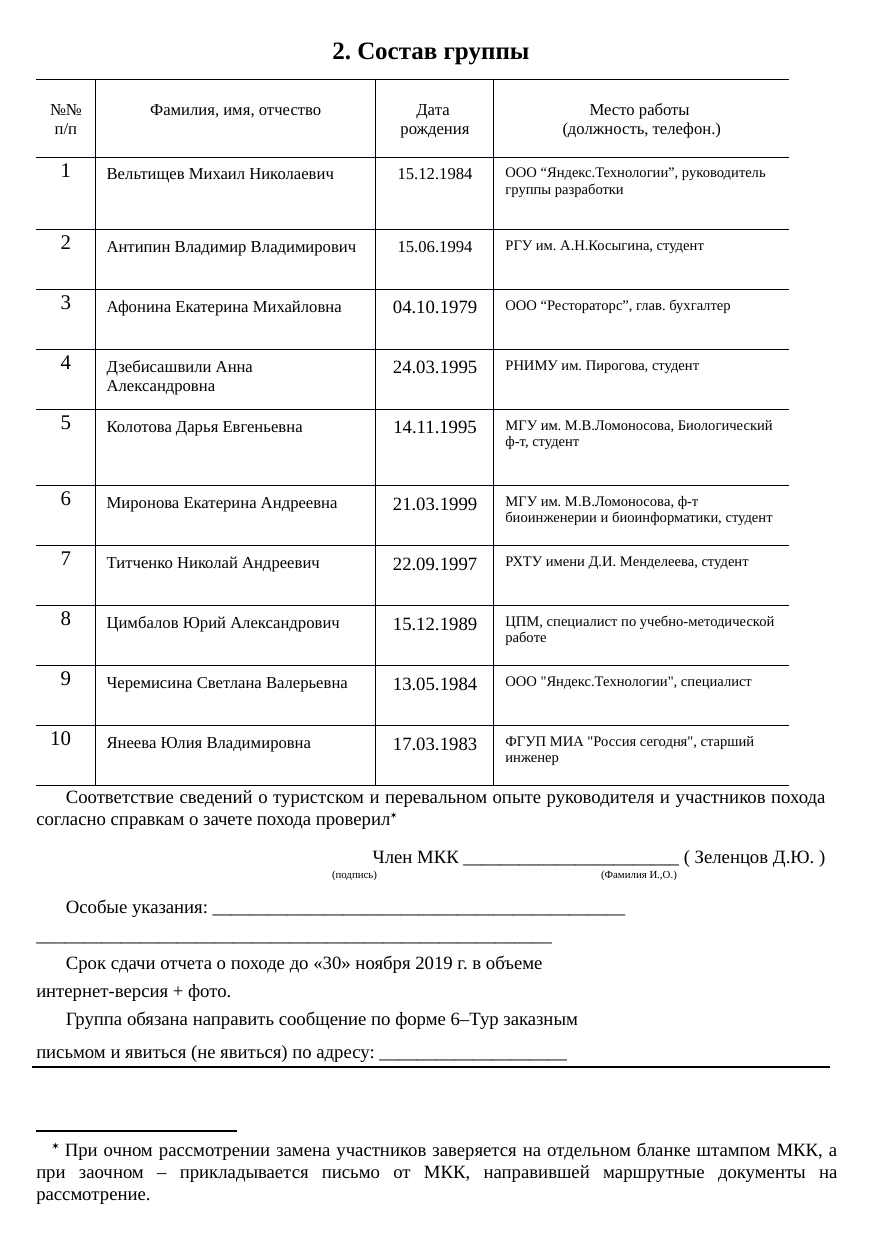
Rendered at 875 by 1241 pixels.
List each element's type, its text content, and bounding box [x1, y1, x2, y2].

table_cell 17.03.1983 [376, 726, 493, 785]
table_cell 04.10.1979 [376, 290, 493, 349]
table_cell Вельтищев Михаил Николаевич [96, 158, 375, 229]
table_cell 14.11.1995 [376, 410, 493, 485]
table_cell Цимбалов Юрий Александрович [96, 606, 375, 665]
table_cell Афонина Екатерина Михайловна [96, 290, 375, 349]
table_cell 13.05.1984 [376, 666, 493, 725]
table_header Фамилия, имя, отчество [96, 80, 375, 157]
table_cell Янеева Юлия Владимировна [96, 726, 375, 785]
table_cell 15.12.1984 [376, 158, 493, 229]
table_header Место работы (должность, телефон.) [494, 80, 789, 157]
text Срок сдачи отчета о походе до «30» ноября 2019 г. в объеме [36, 952, 825, 974]
table_cell 2 [36, 230, 95, 289]
text  При очном рассмотрении замена участников заверяется на отдельном бланке штампом МКК, а при заочном – прикладывается письмо от МКК, направившей маршрутные документы на рассмотрение. [36, 1137, 838, 1204]
table_cell 7 [36, 546, 95, 605]
table_cell РГУ им. А.Н.Косыгина, студент [494, 230, 789, 289]
text Член МКК _______________________ ( Зеленцов Д.Ю. ) [36, 846, 825, 868]
table_cell Черемисина Светлана Валерьевна [96, 666, 375, 725]
text _______________________________________________________ [36, 924, 825, 946]
text Особые указания: ____________________________________________ [36, 896, 825, 918]
table_cell 4 [36, 350, 95, 409]
text Группа обязана направить сообщение по форме 6–Тур заказным [36, 1008, 825, 1030]
table_cell 22.09.1997 [376, 546, 493, 605]
table_cell 8 [36, 606, 95, 665]
table_cell 9 [36, 666, 95, 725]
table_header Дата рождения [376, 80, 493, 157]
text 2. Состав группы [36, 36, 825, 65]
table_cell 3 [36, 290, 95, 349]
table_cell 21.03.1999 [376, 486, 493, 545]
text письмом и явиться (не явиться) по адресу: ____________________ [32, 1036, 830, 1066]
text Соответствие сведений о туристском и перевальном опыте руководителя и участников похода согласно справкам о зачете похода проверил [36, 786, 825, 829]
table_cell ООО "Яндекс.Технологии", специалист [494, 666, 789, 725]
table_cell Дзебисашвили Анна Александровна [96, 350, 375, 409]
table_cell 1 [36, 158, 95, 229]
table_cell 10 [36, 726, 95, 785]
text (подпись) (Фамилия И.,О.) [332, 868, 825, 889]
table_cell Титченко Николай Андреевич [96, 546, 375, 605]
table_cell 15.06.1994 [376, 230, 493, 289]
table_cell ООО “Яндекс.Технологии”, руководитель группы разработки [494, 158, 789, 229]
table_cell 5 [36, 410, 95, 485]
table_cell ЦПМ, специалист по учебно-методической работе [494, 606, 789, 665]
table_cell 6 [36, 486, 95, 545]
table_cell МГУ им. М.В.Ломоносова, Биологический ф-т, студент [494, 410, 789, 485]
table_cell Антипин Владимир Владимирович [96, 230, 375, 289]
table_cell РНИМУ им. Пирогова, студент [494, 350, 789, 409]
table_header №№ п/п [36, 80, 95, 157]
text интернет-версия + фото. [36, 980, 825, 1002]
table_cell Миронова Екатерина Андреевна [96, 486, 375, 545]
table_cell ФГУП МИА "Россия сегодня", старший инженер [494, 726, 789, 785]
table_cell 24.03.1995 [376, 350, 493, 409]
table_cell 15.12.1989 [376, 606, 493, 665]
table_cell ООО “Рестораторс”, глав. бухгалтер [494, 290, 789, 349]
table_cell РХТУ имени Д.И. Менделеева, студент [494, 546, 789, 605]
table_cell МГУ им. М.В.Ломоносова, ф-т биоинженерии и биоинформатики, студент [494, 486, 789, 545]
table_cell Колотова Дарья Евгеньевна [96, 410, 375, 485]
